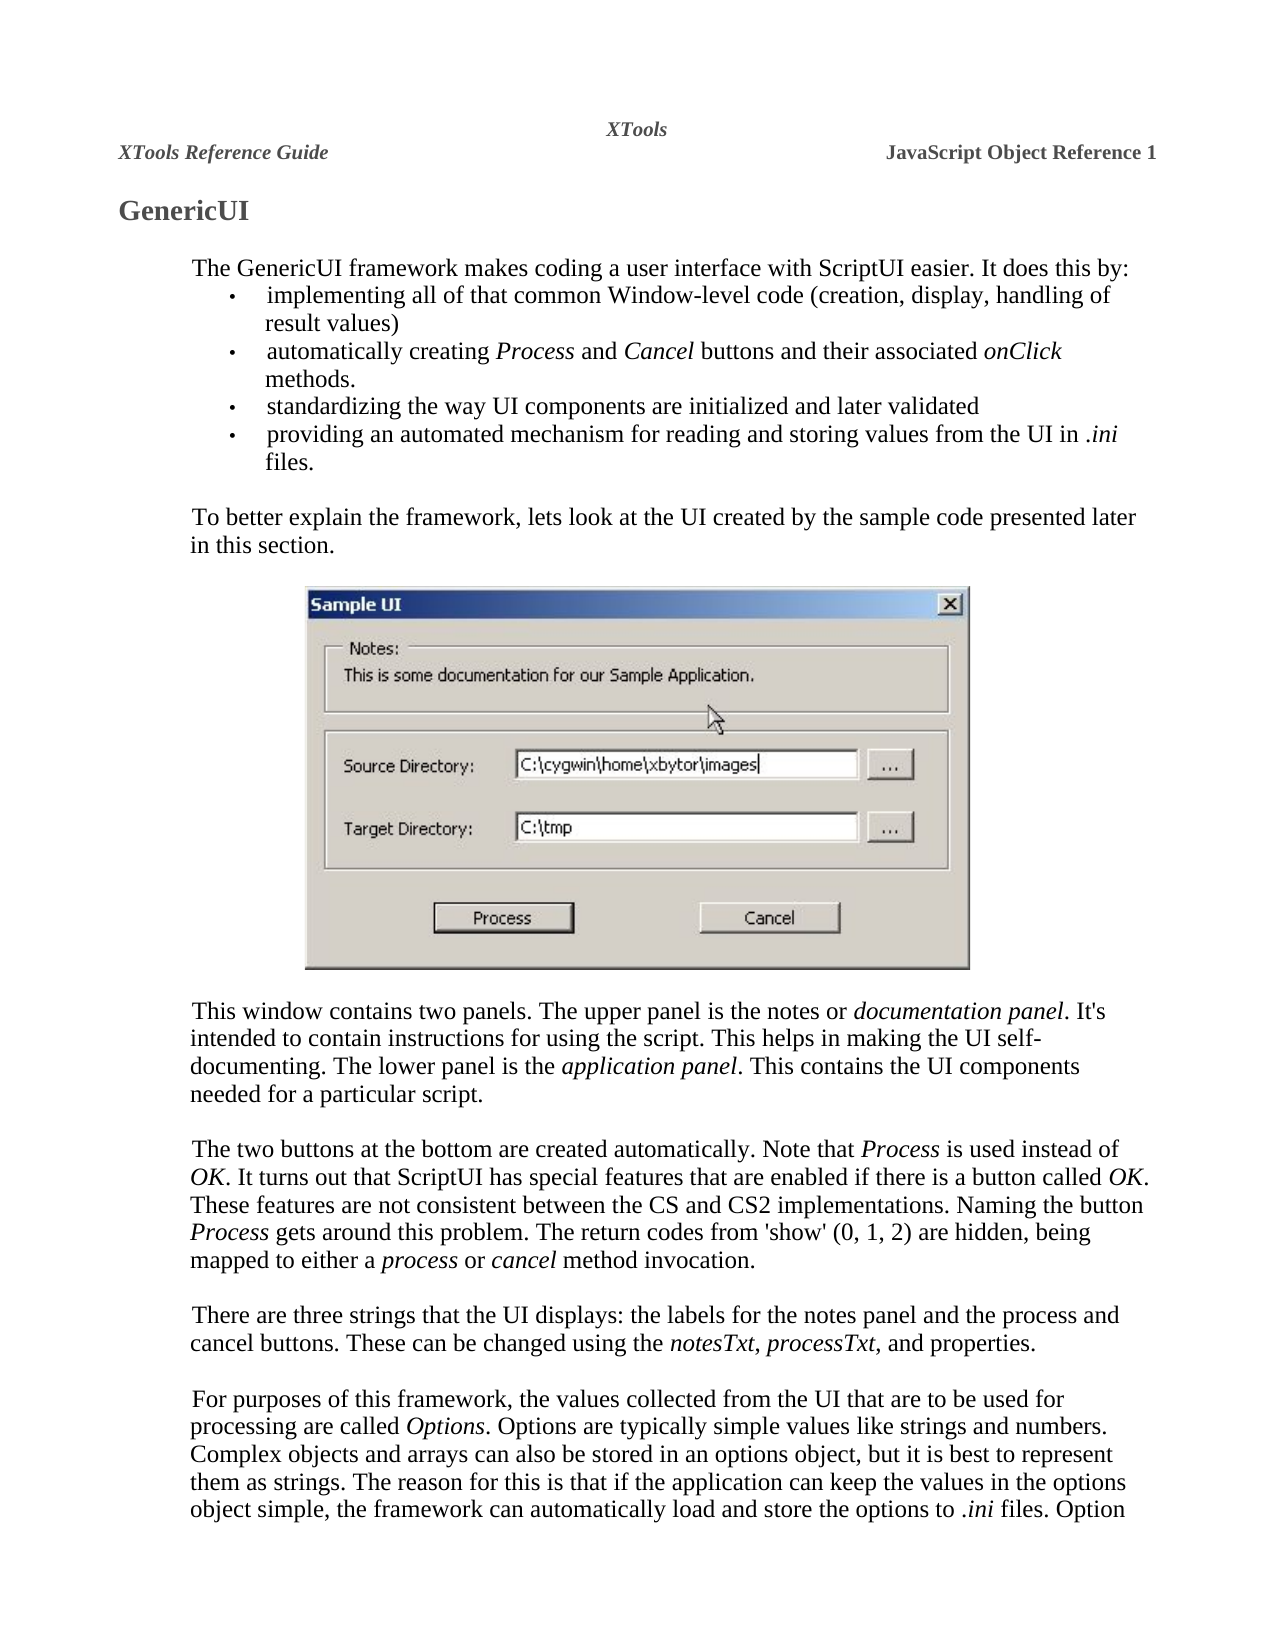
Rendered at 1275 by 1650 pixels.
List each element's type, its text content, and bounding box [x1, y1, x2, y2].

text This window contains two panels. The upper panel is the notes or documentation panel. It's intended to contain instructions for using the script. This helps in making the UI self-documenting. The lower panel is the application panel. This contains the UI components needed for a particular script. [190, 997, 1157, 1108]
text The GenericUI framework makes coding a user interface with ScriptUI easier. It does this by: [190, 254, 1157, 282]
text There are three strings that the UI displays: the labels for the notes panel and the process and cancel buttons. These can be changed using the notesTxt, processTxt, and properties. [190, 1302, 1157, 1357]
text To better explain the framework, lets look at the UI created by the sample code presented later in this section. [190, 503, 1157, 559]
list providing an automated mechanism for reading and storing values from the UI in .ini files. [227, 420, 1157, 476]
list implementing all of that common Window-level code (creation, display, handling of result values) [227, 282, 1157, 337]
text GenericUI [118, 194, 1157, 226]
list standardizing the way UI components are initialized and later validated [227, 392, 1157, 420]
text For purposes of this framework, the values collected from the UI that are to be used for processing are called Options. Options are typically simple values like strings and numbers. Complex objects and arrays can also be stored in an options object, but it is best to represent them as strings. The reason for this is that if the application can keep the values in the options object simple, the framework can automatically load and store the options to .ini files. Option [190, 1385, 1157, 1523]
picture [304, 586, 971, 970]
text The two buttons at the bottom are created automatically. Note that Process is used instead of OK. It turns out that ScriptUI has special features that are enabled if there is a button called OK. These features are not consistent between the CS and CS2 implementations. Naming the button Process gets around this problem. The return codes from 'show' (0, 1, 2) are hidden, being mapped to either a process or cancel method invocation. [190, 1135, 1157, 1274]
list automatically creating Process and Cancel buttons and their associated onClick methods. [227, 337, 1157, 392]
